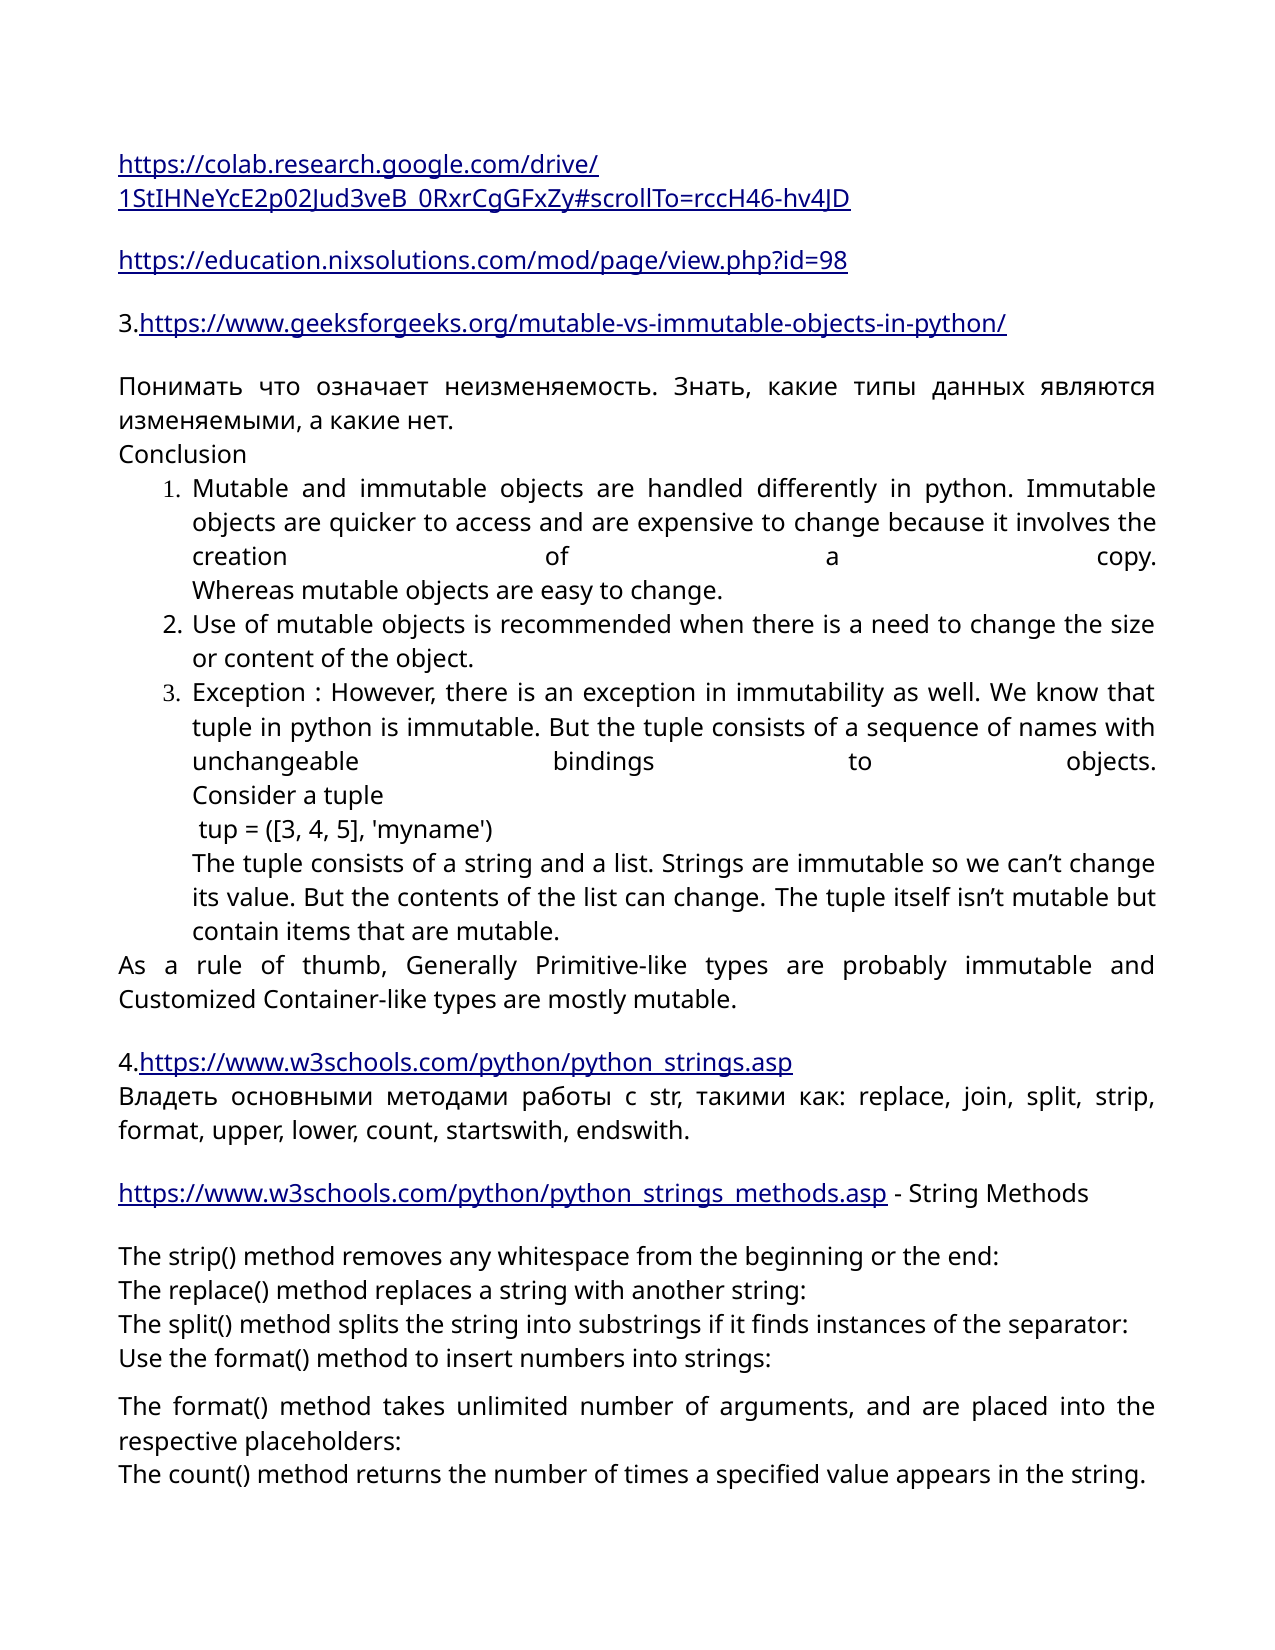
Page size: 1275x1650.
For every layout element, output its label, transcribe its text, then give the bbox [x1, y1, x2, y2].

text 3.https://www.geeksforgeeks.org/mutable-vs-immutable-objects-in-python/ [118, 306, 1157, 340]
text Conclusion [118, 437, 1157, 471]
text https://www.w3schools.com/python/python_strings_methods.asp - String Methods [118, 1175, 1157, 1209]
text As a rule of thumb, Generally Primitive-like types are probably immutable and Customized Container-like types are mostly mutable. [118, 948, 1157, 1016]
list Exception : However, there is an exception in immutability as well. We know that tuple in python is immutable. But the tuple consists of a sequence of names with unchangeable bindings to objects. Consider a tuple [162, 675, 1157, 811]
text https://education.nixsolutions.com/mod/page/view.php?id=98 [118, 243, 1157, 277]
text https://colab.research.google.com/drive/1StIHNeYcE2p02Jud3veB_0RxrCgGFxZy#scrollTo=rccH46-hv4JD [118, 146, 1157, 214]
text The count() method returns the number of times a specified value appears in the string. [118, 1457, 1157, 1491]
list Use of mutable objects is recommended when there is a need to change the size or content of the object. [162, 607, 1157, 675]
text The replace() method replaces a string with another string: [118, 1272, 1157, 1306]
list The tuple consists of a string and a list. Strings are immutable so we can’t change its value. But the contents of the list can change. The tuple itself isn’t mutable but contain items that are mutable. [162, 845, 1157, 948]
text The split() method splits the string into substrings if it finds instances of the separator: [118, 1306, 1157, 1340]
text Владеть основными методами работы с str, такими как: replace, join, split, strip, format, upper, lower, count, startswith, endswith. [118, 1078, 1157, 1147]
text Use the format() method to insert numbers into strings: [118, 1340, 1157, 1374]
list tup = ([3, 4, 5], 'myname') [162, 811, 1157, 845]
list Mutable and immutable objects are handled differently in python. Immutable objects are quicker to access and are expensive to change because it involves the creation of a copy. Whereas mutable objects are easy to change. [162, 471, 1157, 607]
text 4.https://www.w3schools.com/python/python_strings.asp [118, 1044, 1157, 1078]
text The strip() method removes any whitespace from the beginning or the end: [118, 1238, 1157, 1272]
text The format() method takes unlimited number of arguments, and are placed into the respective placeholders: [118, 1389, 1157, 1457]
text Понимать что означает неизменяемость. Знать, какие типы данных являются изменяемыми, а какие нет. [118, 368, 1157, 437]
